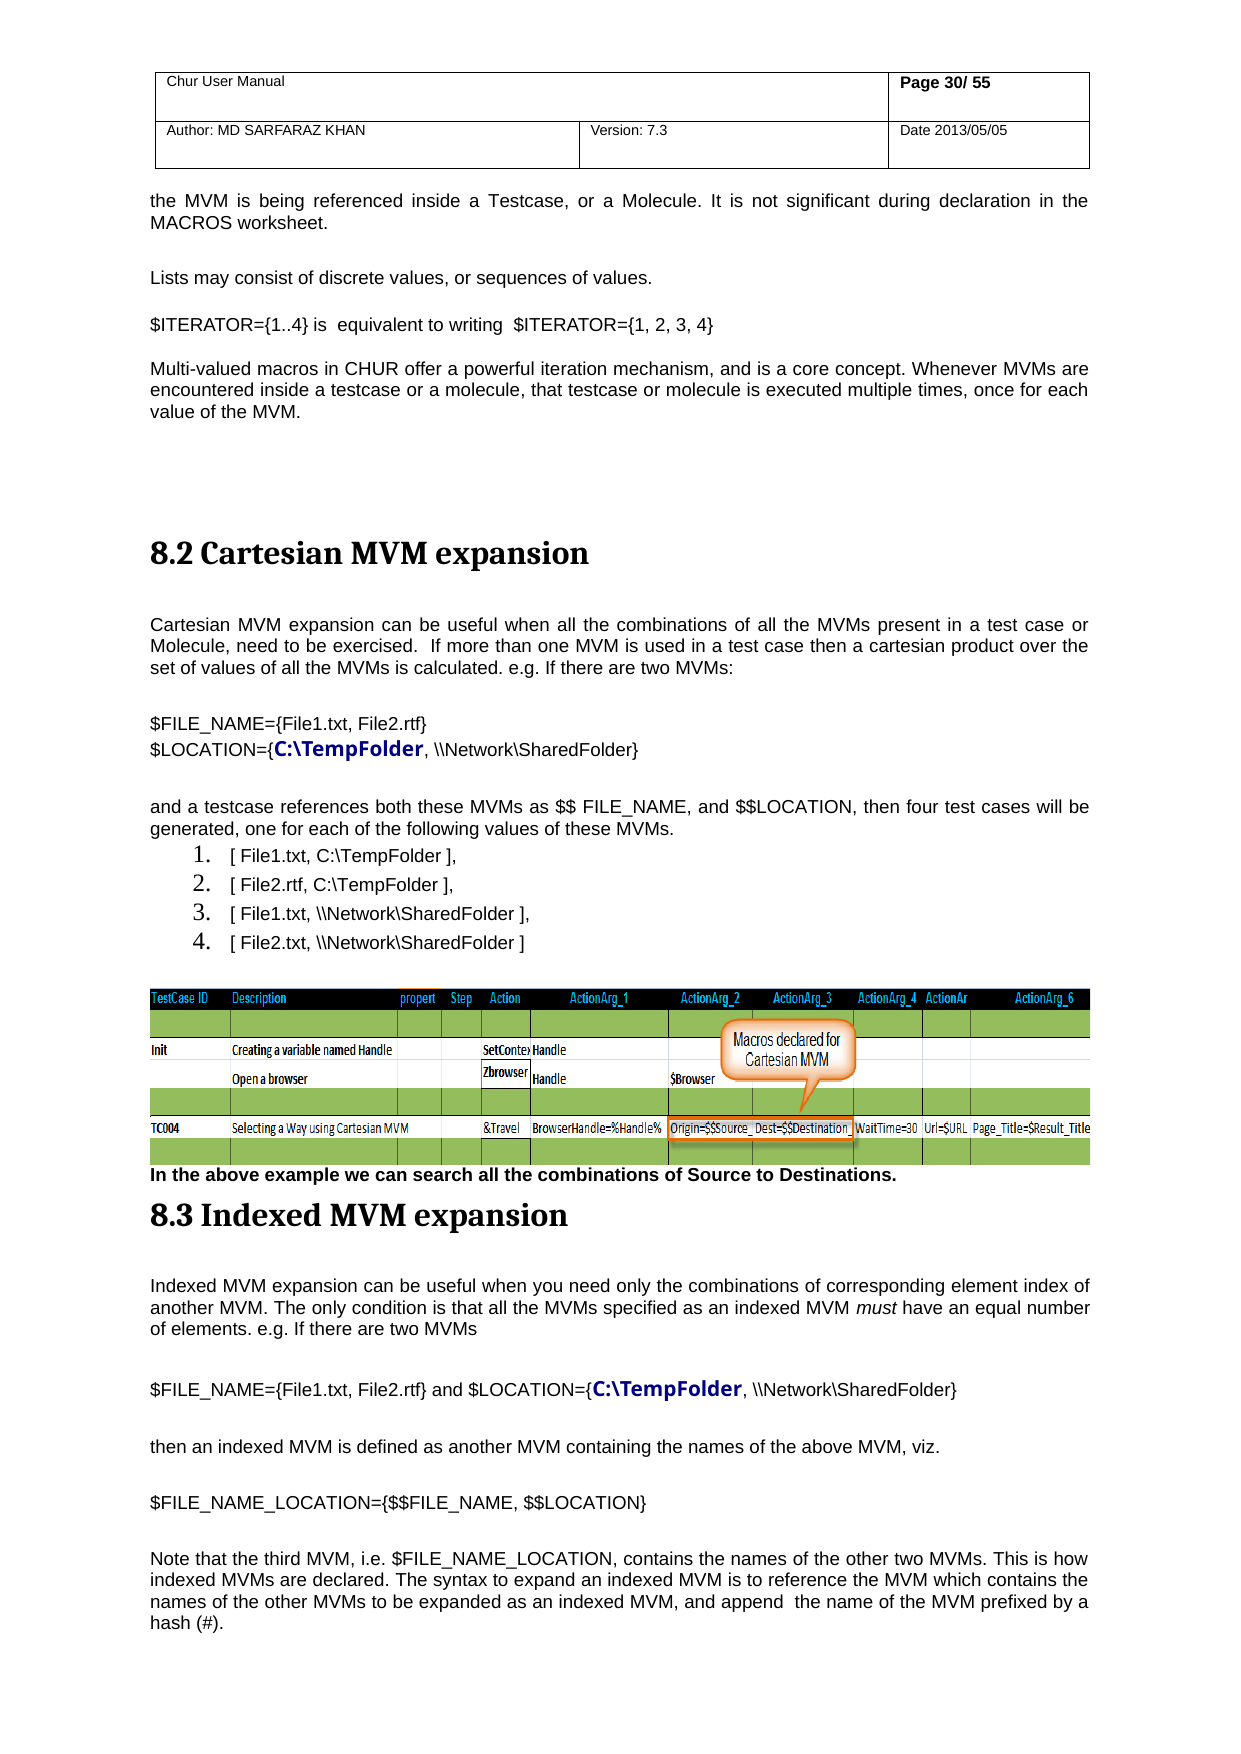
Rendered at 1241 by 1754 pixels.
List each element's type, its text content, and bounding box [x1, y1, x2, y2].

text then an indexed MVM is defined as another MVM containing the names of the above MVM, viz. [150, 1436, 1090, 1458]
text Indexed MVM expansion can be useful when you need only the combinations of corresponding element index of another MVM. The only condition is that all the MVMs specified as an indexed MVM must have an equal number of elements. e.g. If there are two MVMs [150, 1275, 1090, 1340]
text $LOCATION={C:\TempFolder, \\Network\SharedFolder} [150, 734, 1090, 762]
text Note that the third MVM, i.e. $FILE_NAME_LOCATION, contains the names of the other two MVMs. This is how indexed MVMs are declared. The syntax to expand an indexed MVM is to reference the MVM which contains the names of the other MVMs to be expanded as an indexed MVM, and append the name of the MVM prefixed by a hash (#). [150, 1547, 1090, 1634]
text $FILE_NAME={File1.txt, File2.rtf} and $LOCATION={C:\TempFolder, \\Network\SharedFolder} [150, 1374, 1090, 1402]
text In the above example we can search all the combinations of Source to Destinations. [150, 1165, 1090, 1186]
text $ITERATOR={1..4} is equivalent to writing $ITERATOR={1, 2, 3, 4} [150, 314, 1090, 336]
text Cartesian MVM expansion can be useful when all the combinations of all the MVMs present in a test case or Molecule, need to be exercised. If more than one MVM is used in a test case then a cartesian product over the set of values of all the MVMs is calculated. e.g. If there are two MVMs: [150, 613, 1090, 678]
list [ File1.txt, \\Network\SharedFolder ], [192, 897, 1090, 926]
list [ File2.rtf, C:\TempFolder ], [192, 868, 1090, 897]
list [ File2.txt, \\Network\SharedFolder ] [192, 926, 1090, 954]
text Lists may consist of discrete values, or sequences of values. [150, 267, 1090, 289]
text and a testcase references both these MVMs as $$ FILE_NAME, and $$LOCATION, then four test cases will be generated, one for each of the following values of these MVMs. [150, 796, 1090, 839]
text Multi-valued macros in CHUR offer a powerful iteration mechanism, and is a core concept. Whenever MVMs are encountered inside a testcase or a molecule, that testcase or molecule is executed multiple times, once for each value of the MVM. [150, 357, 1090, 422]
text the MVM is being referenced inside a Testcase, or a Molecule. It is not significant during declaration in the MACROS worksheet. [150, 190, 1090, 233]
text $FILE_NAME={File1.txt, File2.rtf} [150, 712, 1090, 734]
subtitle 8.2 Cartesian MVM expansion [150, 535, 1090, 573]
list [ File1.txt, C:\TempFolder ], [192, 839, 1090, 868]
subtitle 8.3 Indexed MVM expansion [150, 1196, 1090, 1234]
text $FILE_NAME_LOCATION={$$FILE_NAME, $$LOCATION} [150, 1492, 1090, 1513]
picture [150, 988, 1091, 1165]
